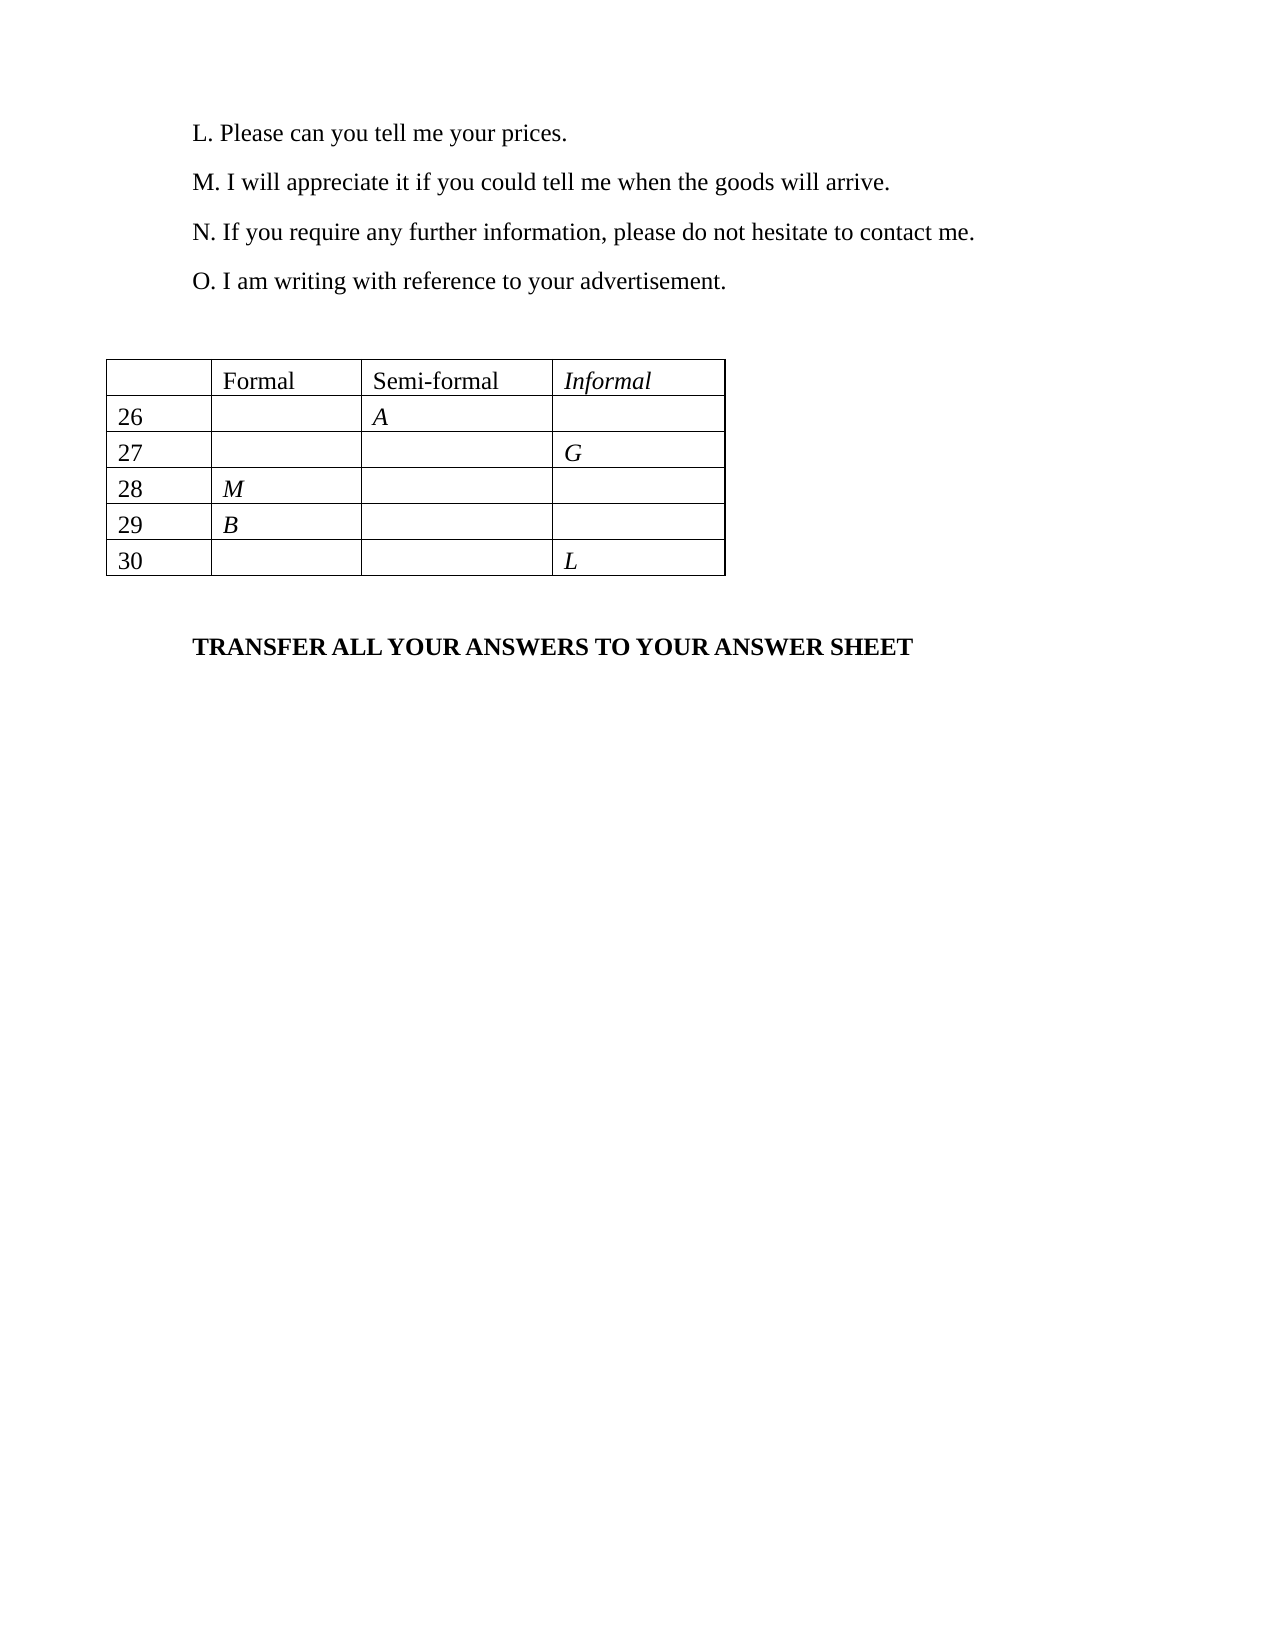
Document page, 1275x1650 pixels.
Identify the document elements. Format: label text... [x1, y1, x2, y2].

table_header [107, 360, 211, 395]
table_cell 27 [107, 432, 211, 467]
table_header Formal [212, 360, 361, 395]
table_cell L [553, 540, 724, 575]
table_cell [362, 468, 552, 503]
table_cell [553, 504, 724, 539]
table_cell [362, 504, 552, 539]
table_header Semi-formal [362, 360, 552, 395]
table_cell [212, 540, 361, 575]
table_cell B [212, 504, 361, 539]
table_cell 30 [107, 540, 211, 575]
table_cell M [212, 468, 361, 503]
text N. If you require any further information, please do not hesitate to contact me. [118, 217, 1157, 246]
table_cell [362, 432, 552, 467]
table_cell [553, 396, 724, 431]
table_cell 29 [107, 504, 211, 539]
text L. Please can you tell me your prices. [118, 118, 1157, 147]
table_header Informal [553, 360, 724, 395]
text TRANSFER ALL YOUR ANSWERS TO YOUR ANSWER SHEET [118, 632, 1157, 660]
table_cell [212, 396, 361, 431]
text M. I will appreciate it if you could tell me when the goods will arrive. [118, 167, 1157, 196]
table_cell [212, 432, 361, 467]
table_cell [362, 540, 552, 575]
table_cell G [553, 432, 724, 467]
text O. I am writing with reference to your advertisement. [118, 266, 1157, 295]
table_cell 26 [107, 396, 211, 431]
table_cell 28 [107, 468, 211, 503]
table_cell A [362, 396, 552, 431]
table_cell [553, 468, 724, 503]
